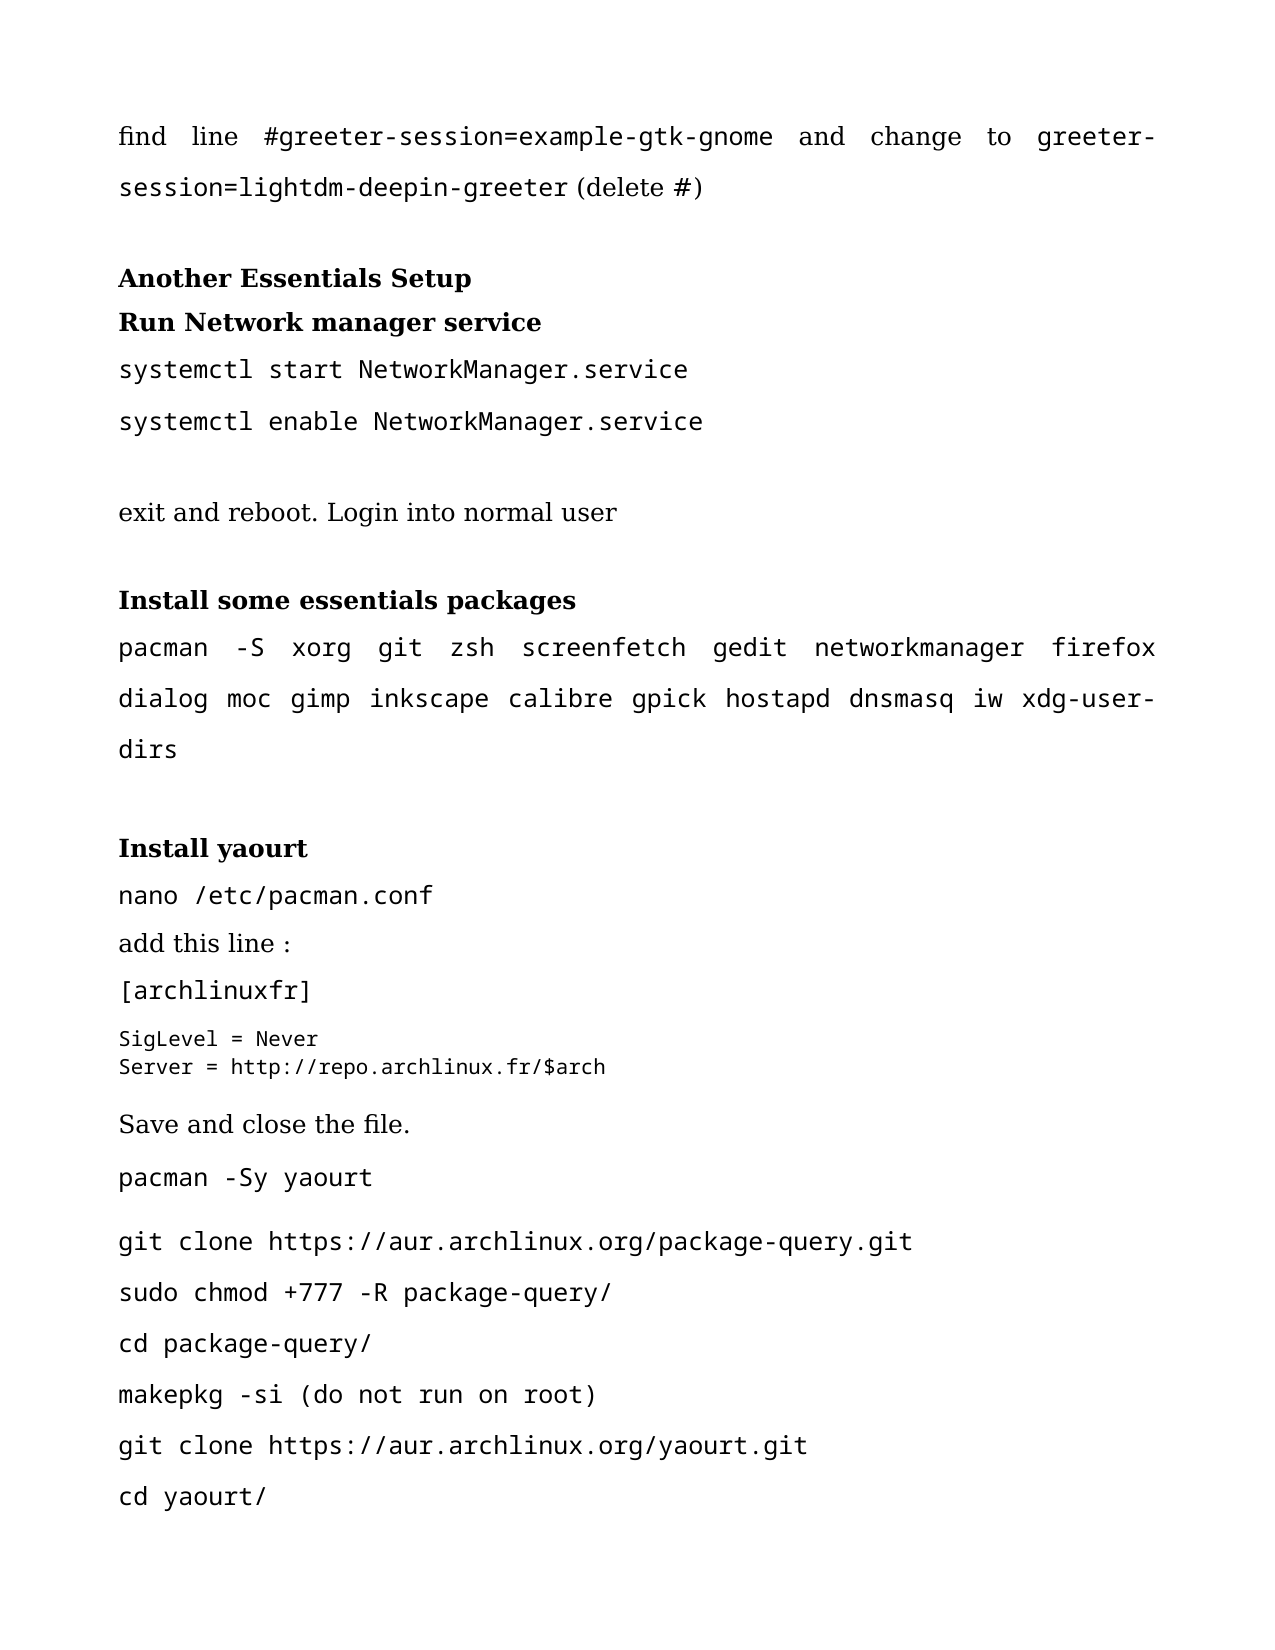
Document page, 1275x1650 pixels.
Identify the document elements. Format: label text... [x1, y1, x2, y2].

text systemctl start NetworkManager.service [118, 352, 1157, 386]
text cd yaourt/ [118, 1478, 1157, 1513]
text [archlinuxfr] [118, 973, 1157, 1007]
text add this line : [118, 929, 1157, 958]
text find line #greeter-session=example-gtk-gnome and change to greeter-session=lightdm-deepin-greeter (delete #) [118, 118, 1157, 203]
text makepkg -si (do not run on root) [118, 1376, 1157, 1411]
text cd package-query/ [118, 1325, 1157, 1359]
text nano /etc/pacman.conf [118, 878, 1157, 912]
text Install yaourt [118, 834, 1157, 863]
text Server = http://repo.archlinux.fr/$arch [118, 1052, 1157, 1081]
text Run Network manager service [118, 308, 1157, 337]
text exit and reboot. Login into normal user [118, 498, 1157, 527]
text sudo chmod +777 -R package-query/ [118, 1274, 1157, 1308]
text SigLevel = Never [118, 1024, 1157, 1052]
text Save and close the file. [118, 1110, 1157, 1139]
text systemctl enable NetworkManager.service [118, 403, 1157, 437]
text pacman -S xorg git zsh screenfetch gedit networkmanager firefox dialog moc gimp inkscape calibre gpick hostapd dnsmasq iw xdg-user-dirs [118, 630, 1157, 766]
text Install some essentials packages [118, 586, 1157, 615]
text Another Essentials Setup [118, 264, 1157, 293]
text git clone https://aur.archlinux.org/yaourt.git [118, 1427, 1157, 1462]
text pacman -Sy yaourt [118, 1160, 1157, 1194]
text git clone https://aur.archlinux.org/package-query.git [118, 1223, 1157, 1257]
